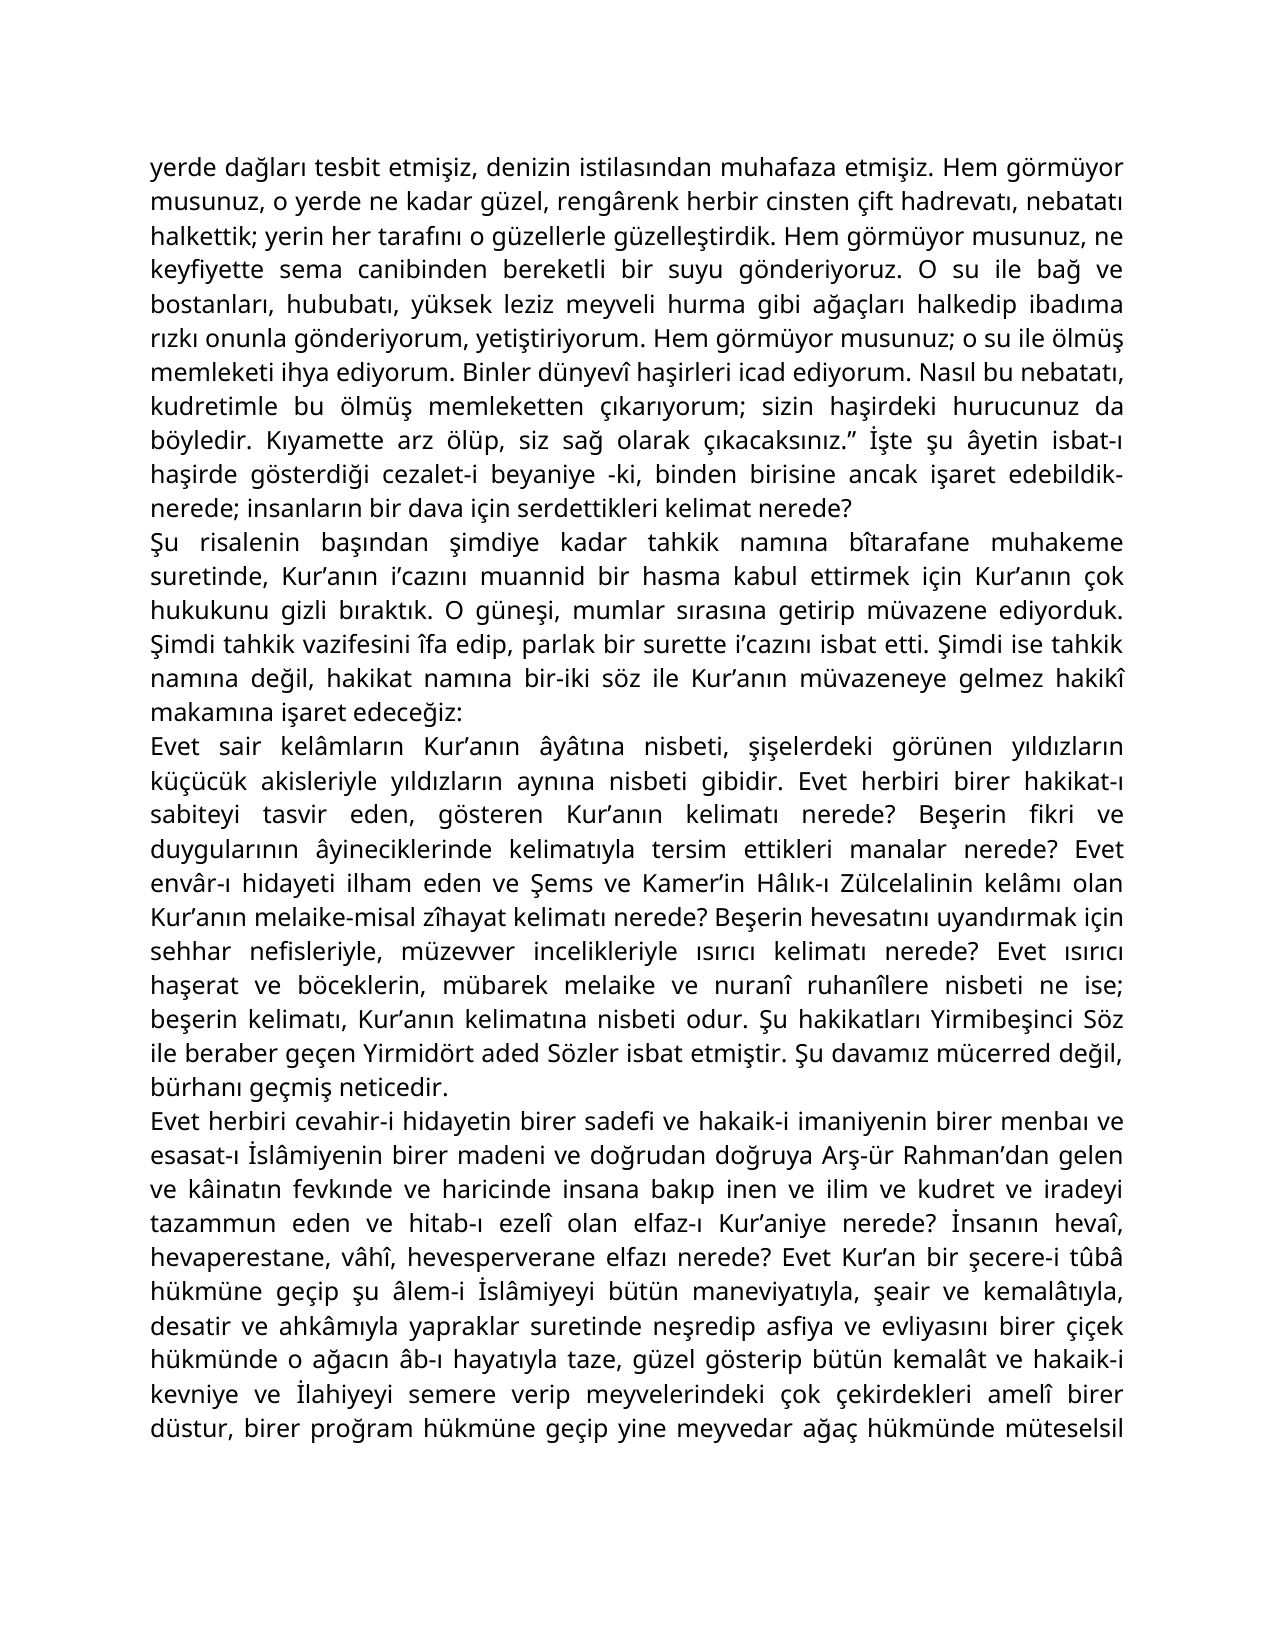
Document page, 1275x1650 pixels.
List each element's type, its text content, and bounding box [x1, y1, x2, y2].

text yerde dağları tesbit etmişiz, denizin istilasından muhafaza etmişiz. Hem görmüyor musunuz, o yerde ne kadar güzel, rengârenk herbir cinsten çift hadrevatı, nebatatı halkettik; yerin her tarafını o güzellerle güzelleştirdik. Hem görmüyor musunuz, ne keyfiyette sema canibinden bereketli bir suyu gönderiyoruz. O su ile bağ ve bostanları, hububatı, yüksek leziz meyveli hurma gibi ağaçları halkedip ibadıma rızkı onunla gönderiyorum, yetiştiriyorum. Hem görmüyor musunuz; o su ile ölmüş memleketi ihya ediyorum. Binler dünyevî haşirleri icad ediyorum. Nasıl bu nebatatı, kudretimle bu ölmüş memleketten çıkarıyorum; sizin haşirdeki hurucunuz da böyledir. Kıyamette arz ölüp, siz sağ olarak çıkacaksınız.” İşte şu âyetin isbat-ı haşirde gösterdiği cezalet-i beyaniye -ki, binden birisine ancak işaret edebildik- nerede; insanların bir dava için serdettikleri kelimat nerede? [150, 150, 1125, 525]
text Evet herbiri cevahir-i hidayetin birer sadefi ve hakaik-i imaniyenin birer menbaı ve esasat-ı İslâmiyenin birer madeni ve doğrudan doğruya Arş-ür Rahman’dan gelen ve kâinatın fevkınde ve haricinde insana bakıp inen ve ilim ve kudret ve iradeyi tazammun eden ve hitab-ı ezelî olan elfaz-ı Kur’aniye nerede? İnsanın hevaî, hevaperestane, vâhî, hevesperverane elfazı nerede? Evet Kur’an bir şecere-i tûbâ hükmüne geçip şu âlem-i İslâmiyeyi bütün maneviyatıyla, şeair ve kemalâtıyla, desatir ve ahkâmıyla yapraklar suretinde neşredip asfiya ve evliyasını birer çiçek hükmünde o ağacın âb-ı hayatıyla taze, güzel gösterip bütün kemalât ve hakaik-i kevniye ve İlahiyeyi semere verip meyvelerindeki çok çekirdekleri amelî birer düstur, birer proğram hükmüne geçip yine meyvedar ağaç hükmünde müteselsil hakaikı gösteren Kur’an nerede? Beşerin malûmumuz olan kelâmı nerede? اَيْنَ الثَّرَا مِنَ الثُّرَيَّا [150, 1104, 1125, 1444]
text Şu risalenin başından şimdiye kadar tahkik namına bîtarafane muhakeme suretinde, Kur’anın i’cazını muannid bir hasma kabul ettirmek için Kur’anın çok hukukunu gizli bıraktık. O güneşi, mumlar sırasına getirip müvazene ediyorduk. Şimdi tahkik vazifesini îfa edip, parlak bir surette i’cazını isbat etti. Şimdi ise tahkik namına değil, hakikat namına bir-iki söz ile Kur’anın müvazeneye gelmez hakikî makamına işaret edeceğiz: [150, 525, 1125, 729]
text Evet sair kelâmların Kur’anın âyâtına nisbeti, şişelerdeki görünen yıldızların küçücük akisleriyle yıldızların aynına nisbeti gibidir. Evet herbiri birer hakikat-ı sabiteyi tasvir eden, gösteren Kur’anın kelimatı nerede? Beşerin fikri ve duygularının âyineciklerinde kelimatıyla tersim ettikleri manalar nerede? Evet envâr-ı hidayeti ilham eden ve Şems ve Kamer’in Hâlık-ı Zülcelalinin kelâmı olan Kur’anın melaike-misal zîhayat kelimatı nerede? Beşerin hevesatını uyandırmak için sehhar nefisleriyle, müzevver incelikleriyle ısırıcı kelimatı nerede? Evet ısırıcı haşerat ve böceklerin, mübarek melaike ve nuranî ruhanîlere nisbeti ne ise; beşerin kelimatı, Kur’anın kelimatına nisbeti odur. Şu hakikatları Yirmibeşinci Söz ile beraber geçen Yirmidört aded Sözler isbat etmiştir. Şu davamız mücerred değil, bürhanı geçmiş neticedir. [150, 729, 1125, 1104]
